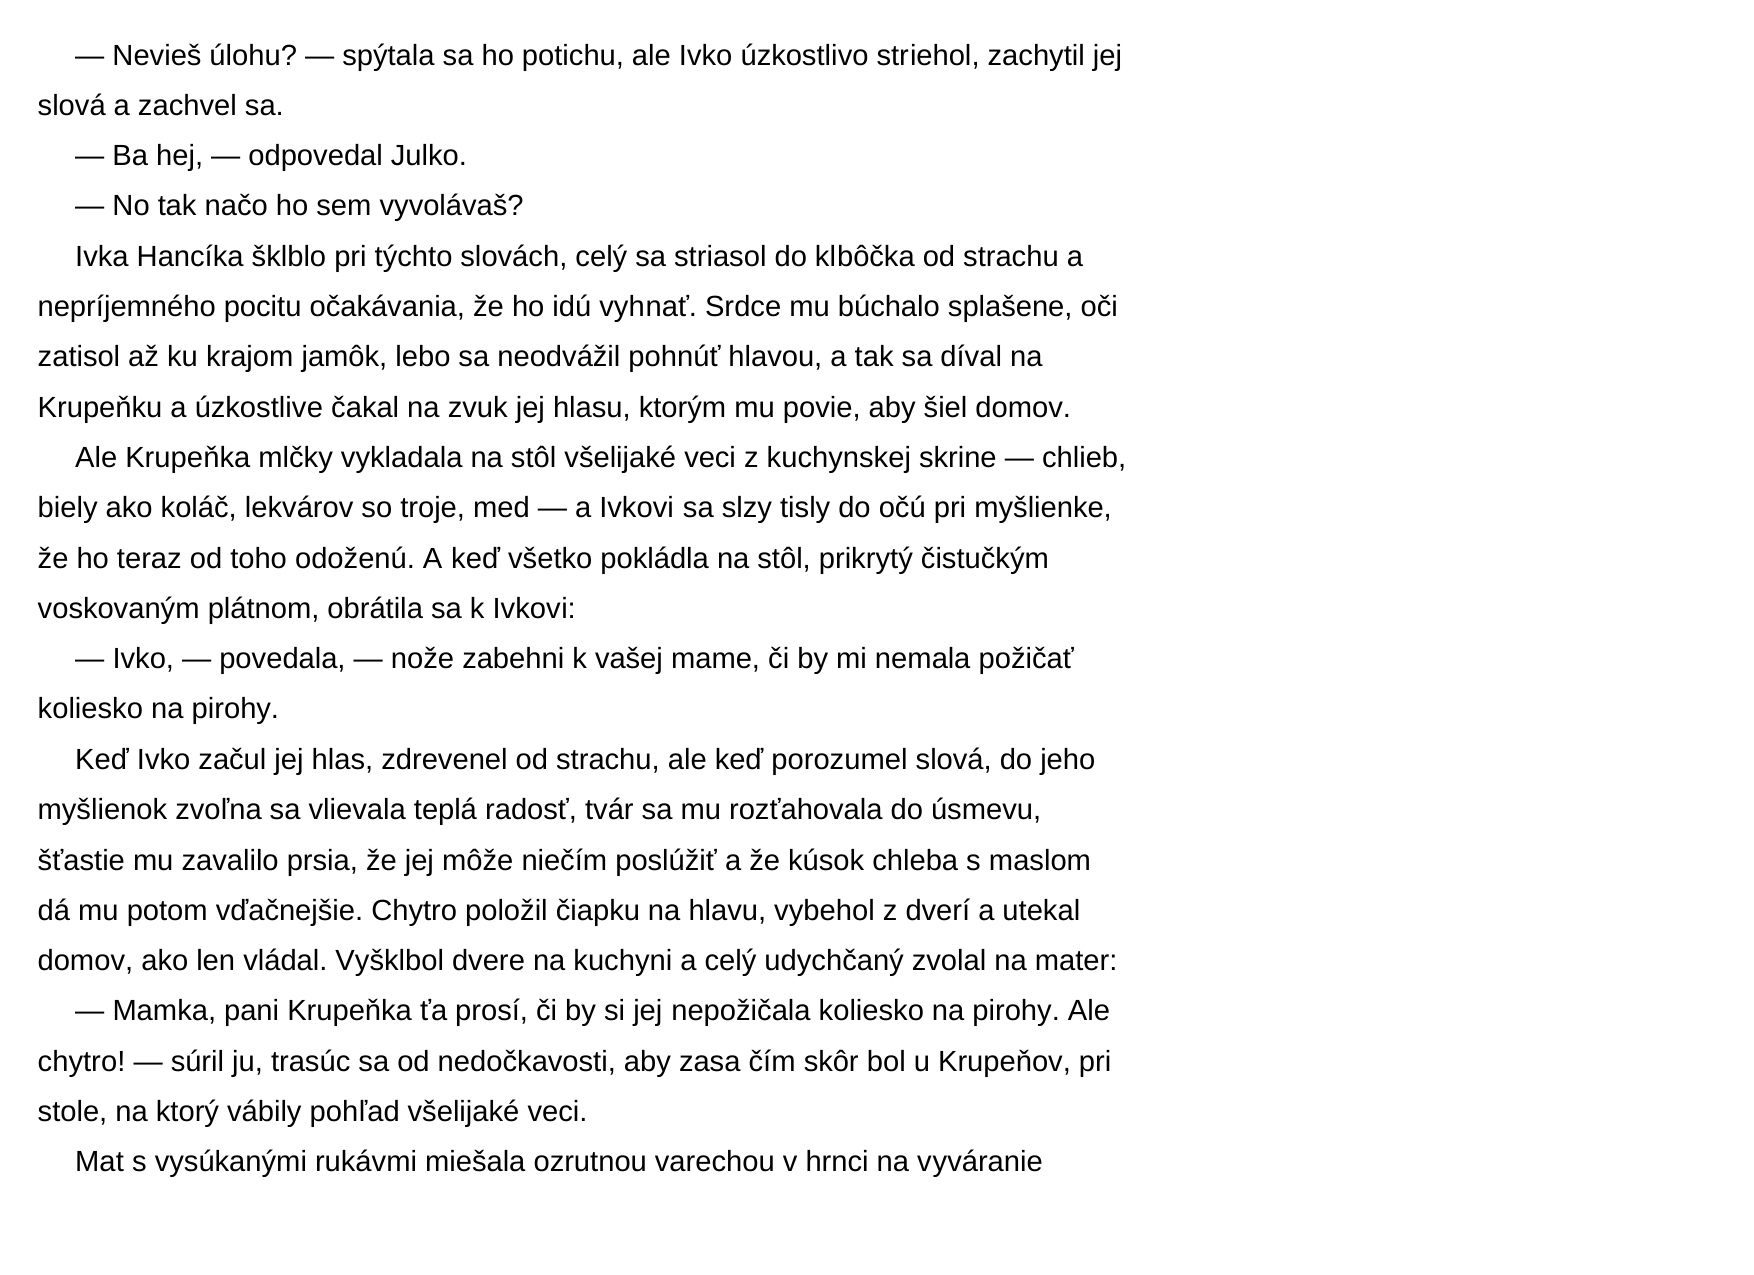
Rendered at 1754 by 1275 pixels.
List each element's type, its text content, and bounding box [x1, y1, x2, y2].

text — No tak načo ho sem vyvolávaš? [37, 188, 1130, 222]
text Keď Ivko začul jej hlas, zdrevenel od strachu, ale keď porozumel slová, do jeho myšlienok zvoľna sa vlievala teplá radosť, tvár sa mu rozťahovala do úsmevu, šťastie mu zavalilo prsia, že jej môže niečím poslúžiť a že kúsok chleba s maslom dá mu potom vďačnejšie. Chytro položil čiapku na hlavu, vybehol z dverí a utekal domov, ako len vládal. Vyšklbol dvere na kuchyni a celý udychčaný zvolal na mater: [37, 742, 1130, 977]
text — Mamka, pani Krupeňka ťa prosí, či by si jej nepožičala koliesko na pirohy. Ale chytro! — súril ju, trasúc sa od nedočkavosti, aby zasa čím skôr bol u Krupeňov, pri stole, na ktorý vábily pohľad všelijaké veci. [37, 993, 1130, 1128]
text — Ba hej, — odpovedal Julko. [37, 138, 1130, 172]
text Ale Krupeňka mlčky vykladala na stôl všelijaké veci z kuchynskej skrine — chlieb, biely ako koláč, lekvárov so troje, med — a Ivkovi sa slzy tisly do očú pri myšlienke, že ho teraz od toho odoženú. A keď všetko pokládla na stôl, prikrytý čistučkým voskovaným plátnom, obrátila sa k Ivkovi: [37, 440, 1130, 624]
text — Ivko, — povedala, — nože zabehni k vašej mame, či by mi nemala požičať koliesko na pirohy. [37, 641, 1130, 725]
text — Nevieš úlohu? — spýtala sa ho potichu, ale Ivko úzkostlivo striehol, zachytil jej slová a zachvel sa. [37, 37, 1130, 121]
text Mat s vysúkanými rukávmi miešala ozrutnou varechou v hrnci na vyváranie [37, 1144, 1130, 1178]
text Ivka Hancíka šklblo pri týchto slovách, celý sa striasol do klbôčka od strachu a nepríjemného pocitu očakávania, že ho idú vyhnať. Srdce mu búchalo splašene, oči zatisol až ku krajom jamôk, lebo sa neodvážil pohnúť hlavou, a tak sa díval na Krupeňku a úzkostlive čakal na zvuk jej hlasu, ktorým mu povie, aby šiel domov. [37, 239, 1130, 423]
